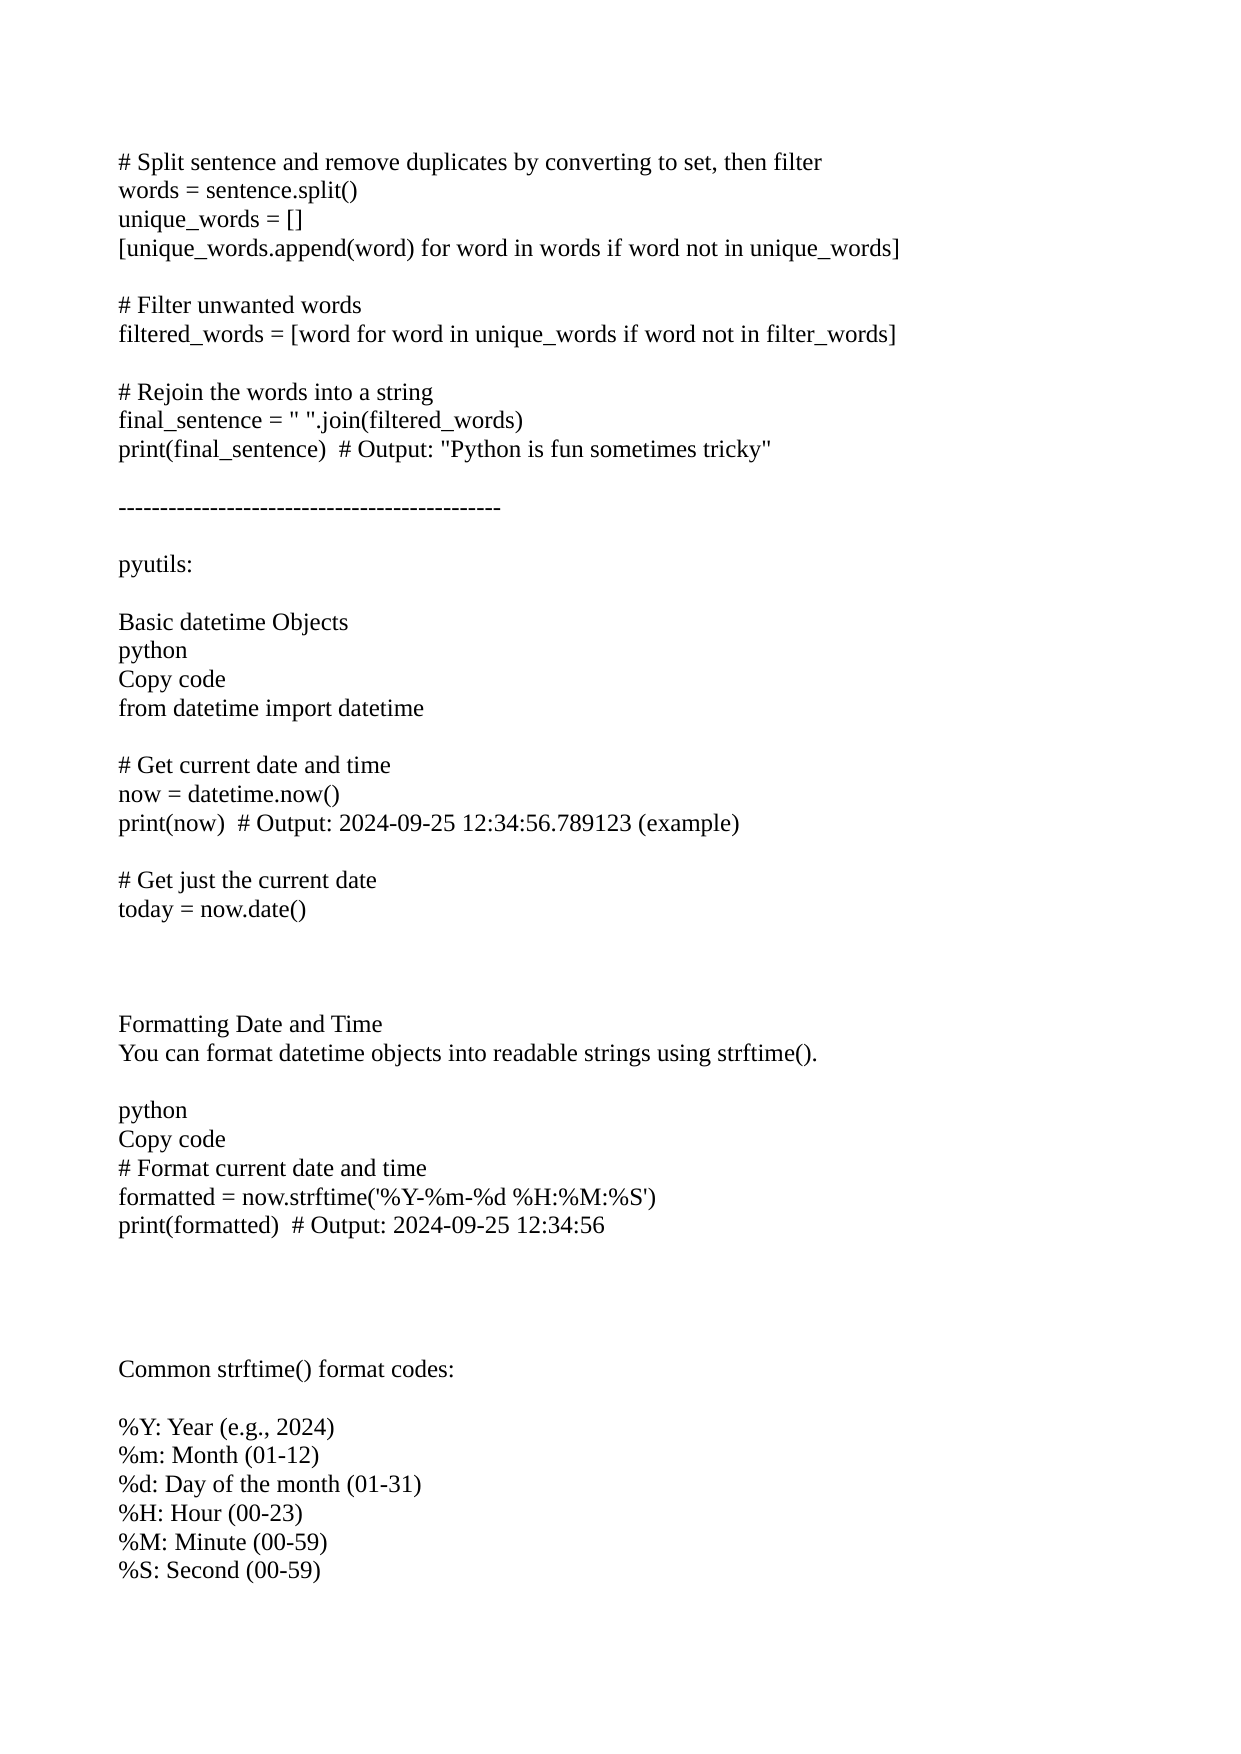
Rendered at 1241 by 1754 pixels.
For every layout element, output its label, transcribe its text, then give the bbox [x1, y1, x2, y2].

text today = now.date() [118, 894, 1122, 923]
text Formatting Date and Time [118, 1009, 1122, 1038]
text [unique_words.append(word) for word in words if word not in unique_words] [118, 233, 1122, 262]
text %Y: Year (e.g., 2024) [118, 1412, 1122, 1441]
text python [118, 1096, 1122, 1124]
text # Get current date and time [118, 751, 1122, 779]
text print(now) # Output: 2024-09-25 12:34:56.789123 (example) [118, 808, 1122, 837]
text %m: Month (01-12) [118, 1441, 1122, 1469]
text python [118, 636, 1122, 664]
text Copy code [118, 1124, 1122, 1153]
text %d: Day of the month (01-31) [118, 1469, 1122, 1498]
text print(formatted) # Output: 2024-09-25 12:34:56 [118, 1211, 1122, 1239]
text ---------------------------------------------- [118, 492, 1122, 521]
text unique_words = [] [118, 204, 1122, 233]
text Basic datetime Objects [118, 607, 1122, 636]
text now = datetime.now() [118, 779, 1122, 808]
text # Get just the current date [118, 866, 1122, 894]
text pyutils: [118, 549, 1122, 578]
text %S: Second (00-59) [118, 1556, 1122, 1584]
text final_sentence = " ".join(filtered_words) [118, 406, 1122, 434]
text Copy code [118, 664, 1122, 693]
text %H: Hour (00-23) [118, 1498, 1122, 1527]
text words = sentence.split() [118, 176, 1122, 204]
text filtered_words = [word for word in unique_words if word not in filter_words] [118, 319, 1122, 348]
text from datetime import datetime [118, 693, 1122, 722]
text formatted = now.strftime('%Y-%m-%d %H:%M:%S') [118, 1182, 1122, 1211]
text %M: Minute (00-59) [118, 1527, 1122, 1556]
text You can format datetime objects into readable strings using strftime(). [118, 1038, 1122, 1067]
text print(final_sentence) # Output: "Python is fun sometimes tricky" [118, 434, 1122, 463]
text Common strftime() format codes: [118, 1354, 1122, 1383]
text # Rejoin the words into a string [118, 377, 1122, 406]
text # Format current date and time [118, 1153, 1122, 1182]
text # Filter unwanted words [118, 291, 1122, 319]
text # Split sentence and remove duplicates by converting to set, then filter [118, 147, 1122, 176]
